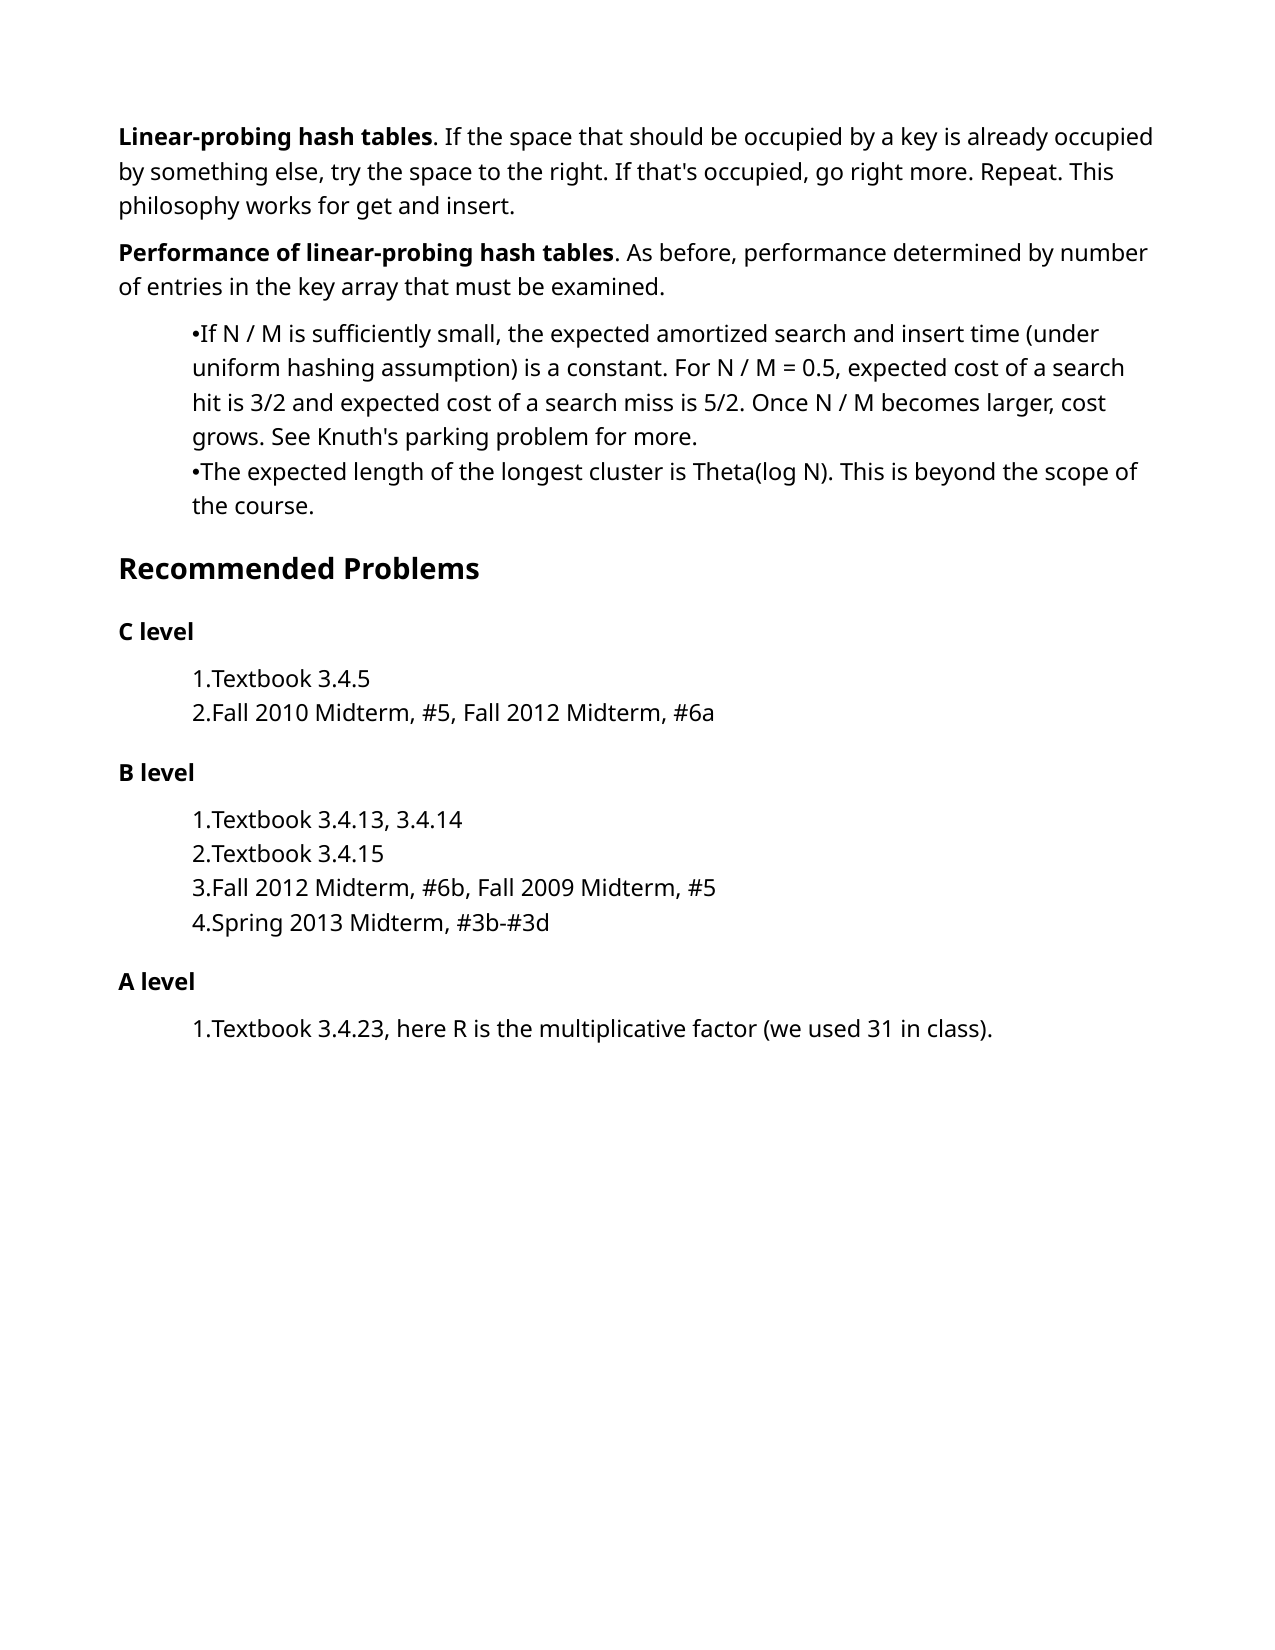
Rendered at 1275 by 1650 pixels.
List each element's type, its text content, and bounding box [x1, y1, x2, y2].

text Linear-probing hash tables. If the space that should be occupied by a key is already occupied by something else, try the space to the right. If that's occupied, go right more. Repeat. This philosophy works for get and insert. [118, 118, 1157, 221]
subtitle Recommended Problems [118, 548, 1157, 588]
subtitle A level [118, 963, 1157, 997]
subtitle C level [118, 613, 1157, 647]
list Fall 2012 Midterm, #6b, Fall 2009 Midterm, #5 [118, 869, 1157, 904]
text Performance of linear-probing hash tables. As before, performance determined by number of entries in the key array that must be examined. [118, 234, 1157, 302]
list The expected length of the longest cluster is Theta(log N). This is beyond the scope of the course. [118, 452, 1157, 521]
list If N / M is sufficiently small, the expected amortized search and insert time (under uniform hashing assumption) is a constant. For N / M = 0.5, expected cost of a search hit is 3/2 and expected cost of a search miss is 5/2. Once N / M becomes larger, cost grows. See Knuth's parking problem for more. [118, 315, 1157, 452]
list Textbook 3.4.13, 3.4.14 [118, 801, 1157, 835]
list Textbook 3.4.5 [118, 660, 1157, 694]
subtitle B level [118, 754, 1157, 788]
list Textbook 3.4.23, here R is the multiplicative factor (we used 31 in class). [118, 1010, 1157, 1044]
list Textbook 3.4.15 [118, 835, 1157, 869]
list Spring 2013 Midterm, #3b-#3d [118, 904, 1157, 938]
list Fall 2010 Midterm, #5, Fall 2012 Midterm, #6a [118, 694, 1157, 729]
